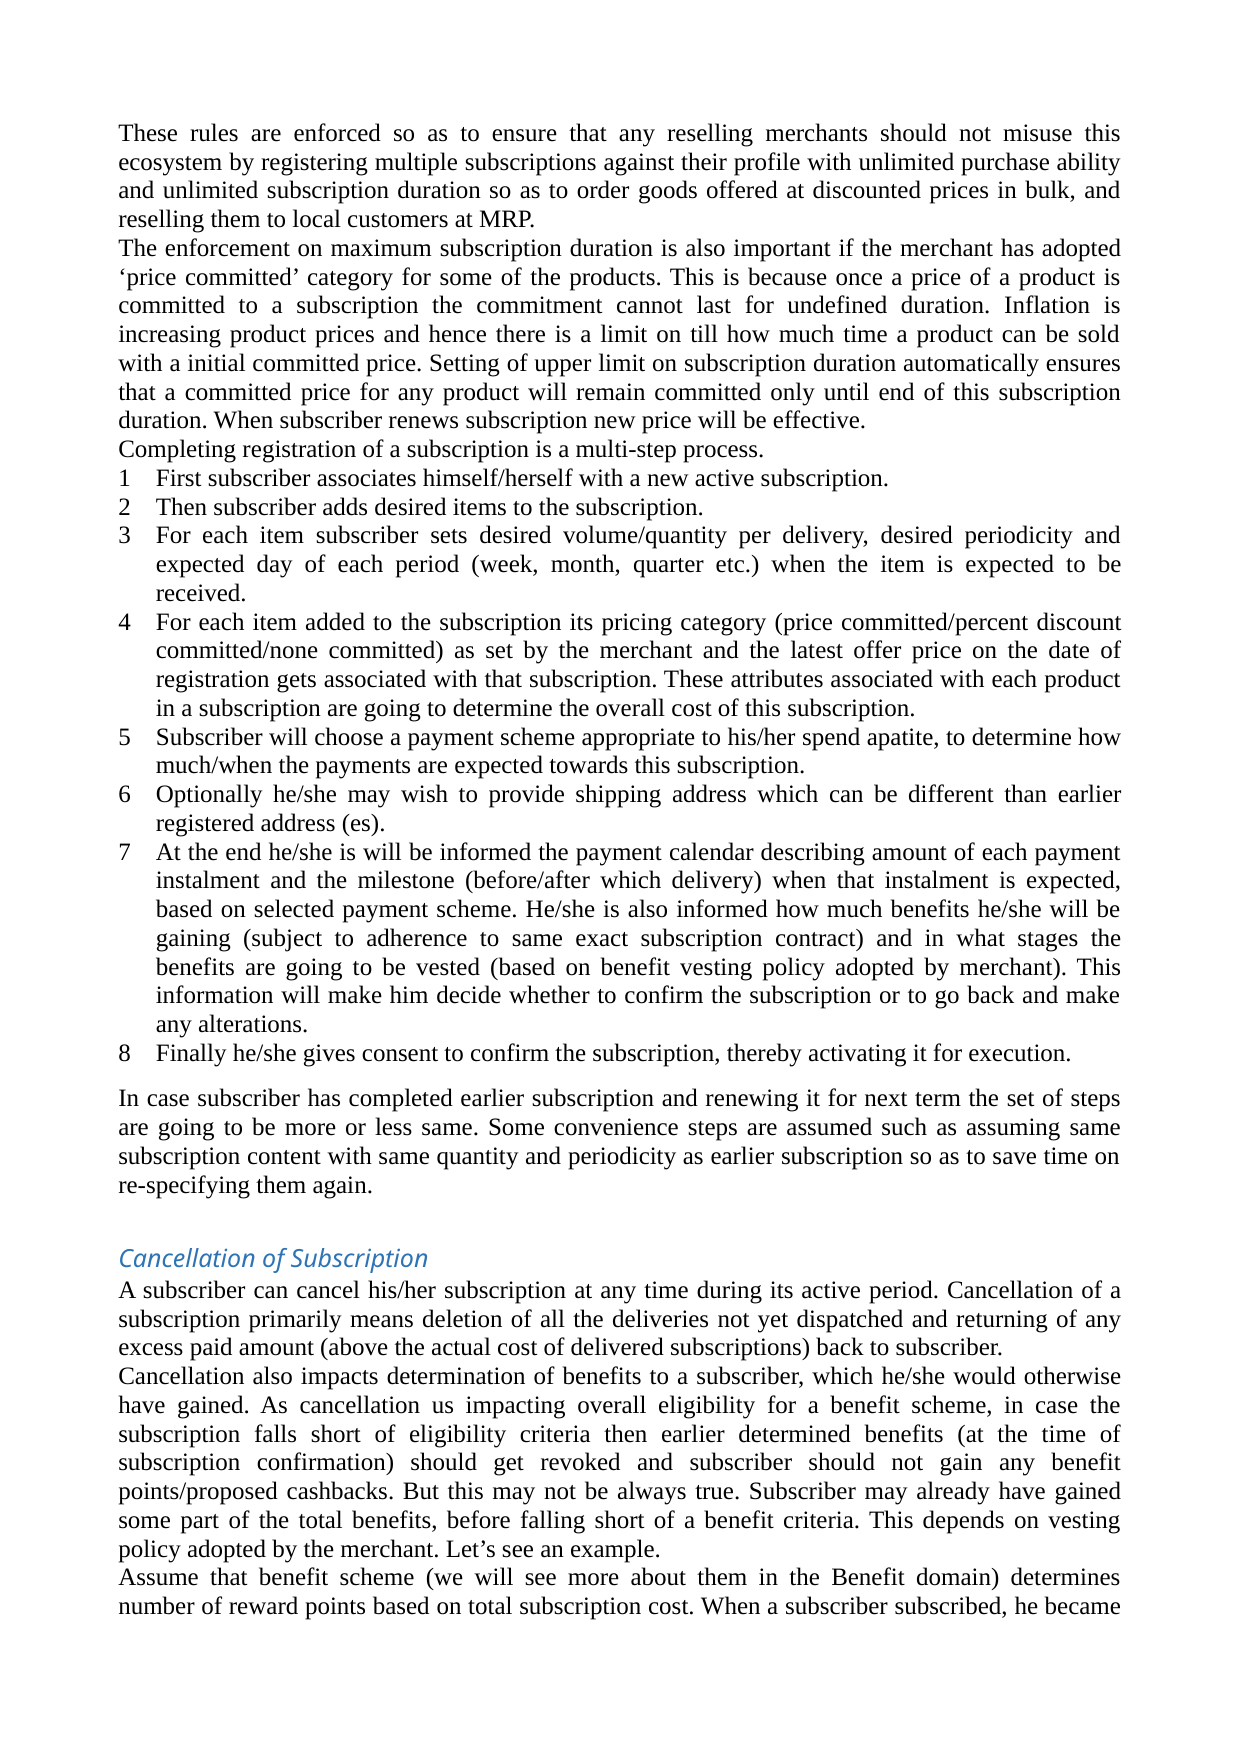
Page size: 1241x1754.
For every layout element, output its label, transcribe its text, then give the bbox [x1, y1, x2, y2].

text Assume that benefit scheme (we will see more about them in the Benefit domain) determines number of reward points based on total subscription cost. When a subscriber subscribed, he became [118, 1562, 1122, 1620]
list For each item subscriber sets desired volume/quantity per delivery, desired periodicity and expected day of each period (week, month, quarter etc.) when the item is expected to be received. [118, 521, 1122, 607]
list Subscriber will choose a payment scheme appropriate to his/her spend apatite, to determine how much/when the payments are expected towards this subscription. [118, 722, 1122, 779]
text Cancellation also impacts determination of benefits to a subscriber, which he/she would otherwise have gained. As cancellation us impacting overall eligibility for a benefit scheme, in case the subscription falls short of eligibility criteria then earlier determined benefits (at the time of subscription confirmation) should get revoked and subscriber should not gain any benefit points/proposed cashbacks. But this may not be always true. Subscriber may already have gained some part of the total benefits, before falling short of a benefit criteria. This depends on vesting policy adopted by the merchant. Let’s see an example. [118, 1361, 1122, 1562]
subtitle Cancellation of Subscription [118, 1241, 1122, 1275]
list Then subscriber adds desired items to the subscription. [118, 492, 1122, 521]
text Completing registration of a subscription is a multi-step process. [118, 434, 1122, 463]
list Optionally he/she may wish to provide shipping address which can be different than earlier registered address (es). [118, 779, 1122, 837]
list First subscriber associates himself/herself with a new active subscription. [118, 463, 1122, 492]
list At the end he/she is will be informed the payment calendar describing amount of each payment instalment and the milestone (before/after which delivery) when that instalment is expected, based on selected payment scheme. He/she is also informed how much benefits he/she will be gaining (subject to adherence to same exact subscription contract) and in what stages the benefits are going to be vested (based on benefit vesting policy adopted by merchant). This information will make him decide whether to confirm the subscription or to go back and make any alterations. [118, 837, 1122, 1038]
text The enforcement on maximum subscription duration is also important if the merchant has adopted ‘price committed’ category for some of the products. This is because once a price of a product is committed to a subscription the commitment cannot last for undefined duration. Inflation is increasing product prices and hence there is a limit on till how much time a product can be sold with a initial committed price. Setting of upper limit on subscription duration automatically ensures that a committed price for any product will remain committed only until end of this subscription duration. When subscriber renews subscription new price will be effective. [118, 233, 1122, 434]
text These rules are enforced so as to ensure that any reselling merchants should not misuse this ecosystem by registering multiple subscriptions against their profile with unlimited purchase ability and unlimited subscription duration so as to order goods offered at discounted prices in bulk, and reselling them to local customers at MRP. [118, 118, 1122, 233]
text A subscriber can cancel his/her subscription at any time during its active period. Cancellation of a subscription primarily means deletion of all the deliveries not yet dispatched and returning of any excess paid amount (above the actual cost of delivered subscriptions) back to subscriber. [118, 1275, 1122, 1361]
list Finally he/she gives consent to confirm the subscription, thereby activating it for execution. [118, 1038, 1122, 1067]
text In case subscriber has completed earlier subscription and renewing it for next term the set of steps are going to be more or less same. Some convenience steps are assumed such as assuming same subscription content with same quantity and periodicity as earlier subscription so as to save time on re-specifying them again. [118, 1083, 1122, 1198]
list For each item added to the subscription its pricing category (price committed/percent discount committed/none committed) as set by the merchant and the latest offer price on the date of registration gets associated with that subscription. These attributes associated with each product in a subscription are going to determine the overall cost of this subscription. [118, 607, 1122, 722]
